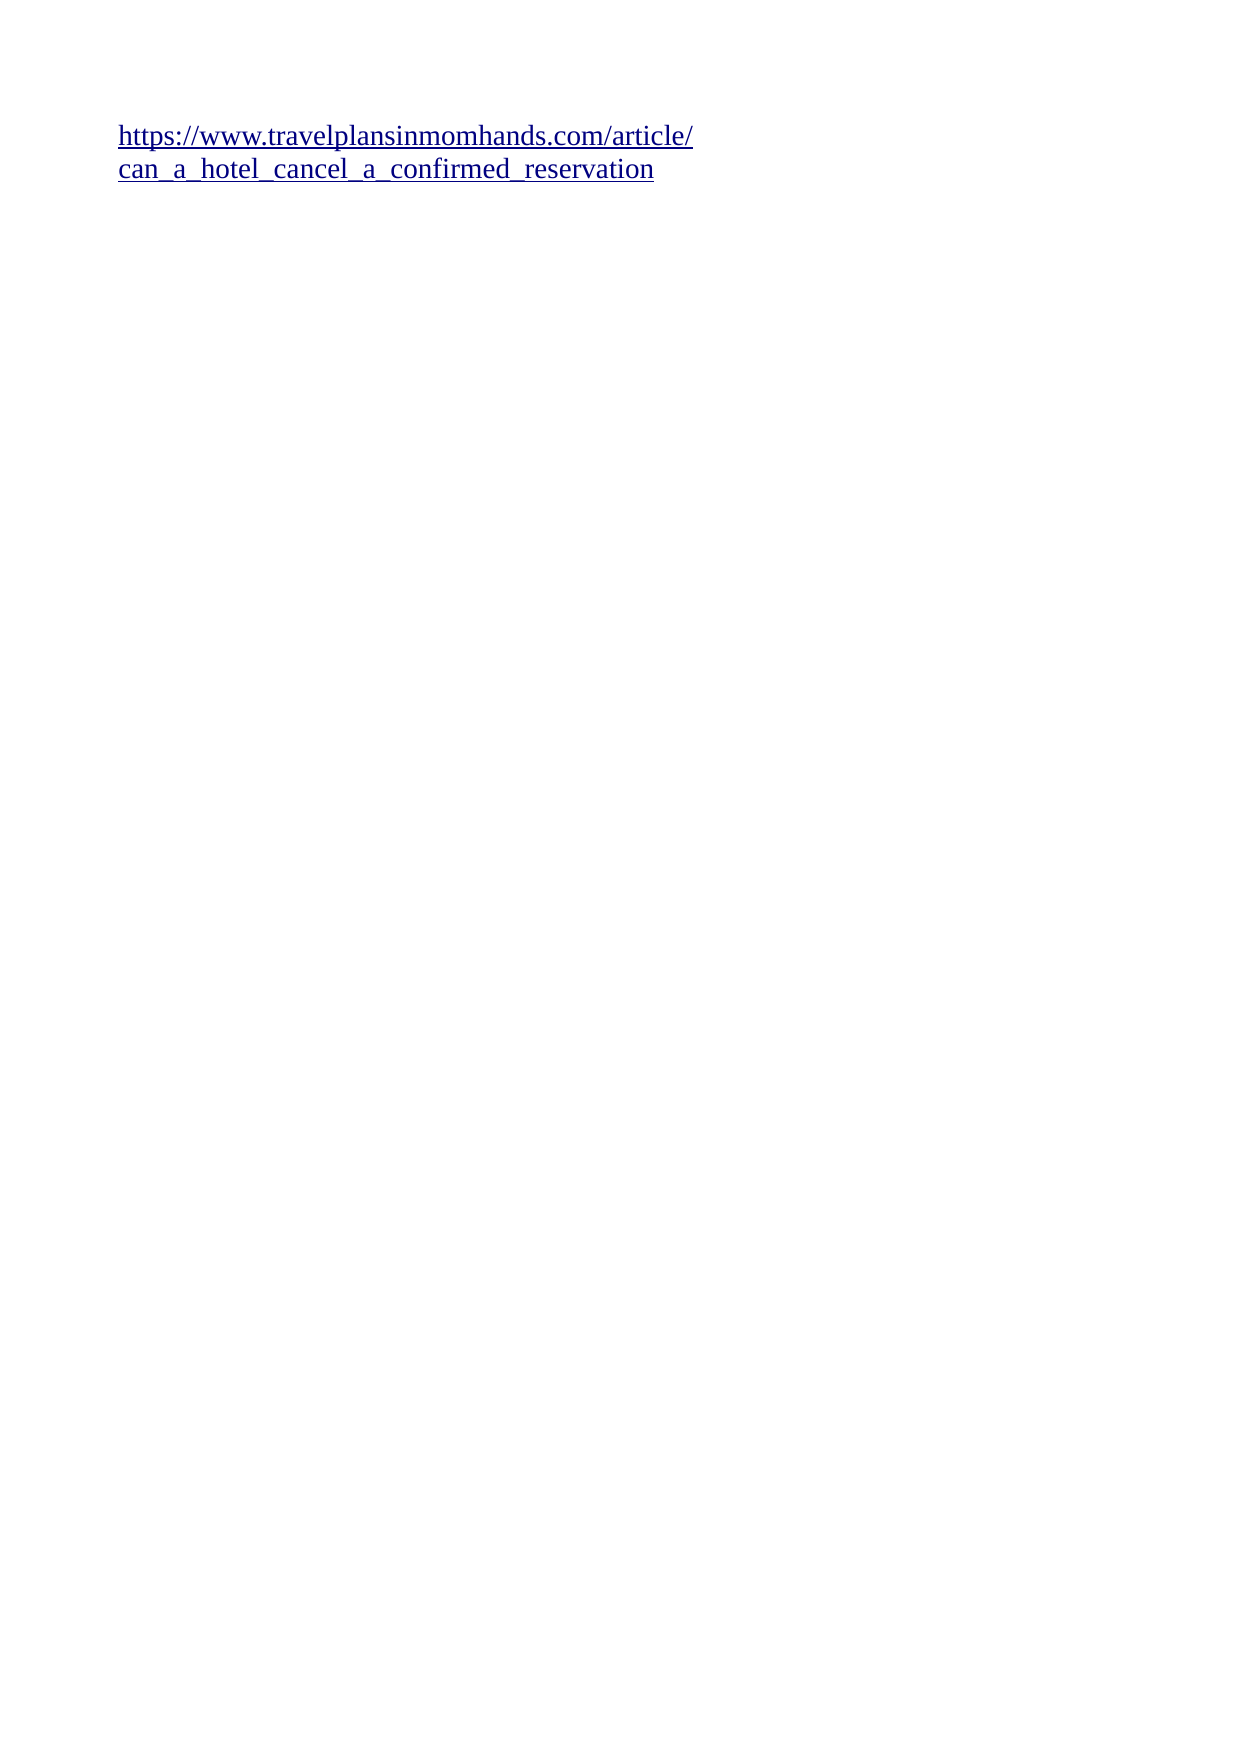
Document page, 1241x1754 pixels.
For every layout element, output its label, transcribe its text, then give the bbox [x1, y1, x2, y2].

text https://www.travelplansinmomhands.com/article/can_a_hotel_cancel_a_confirmed_reservation [118, 118, 1122, 185]
